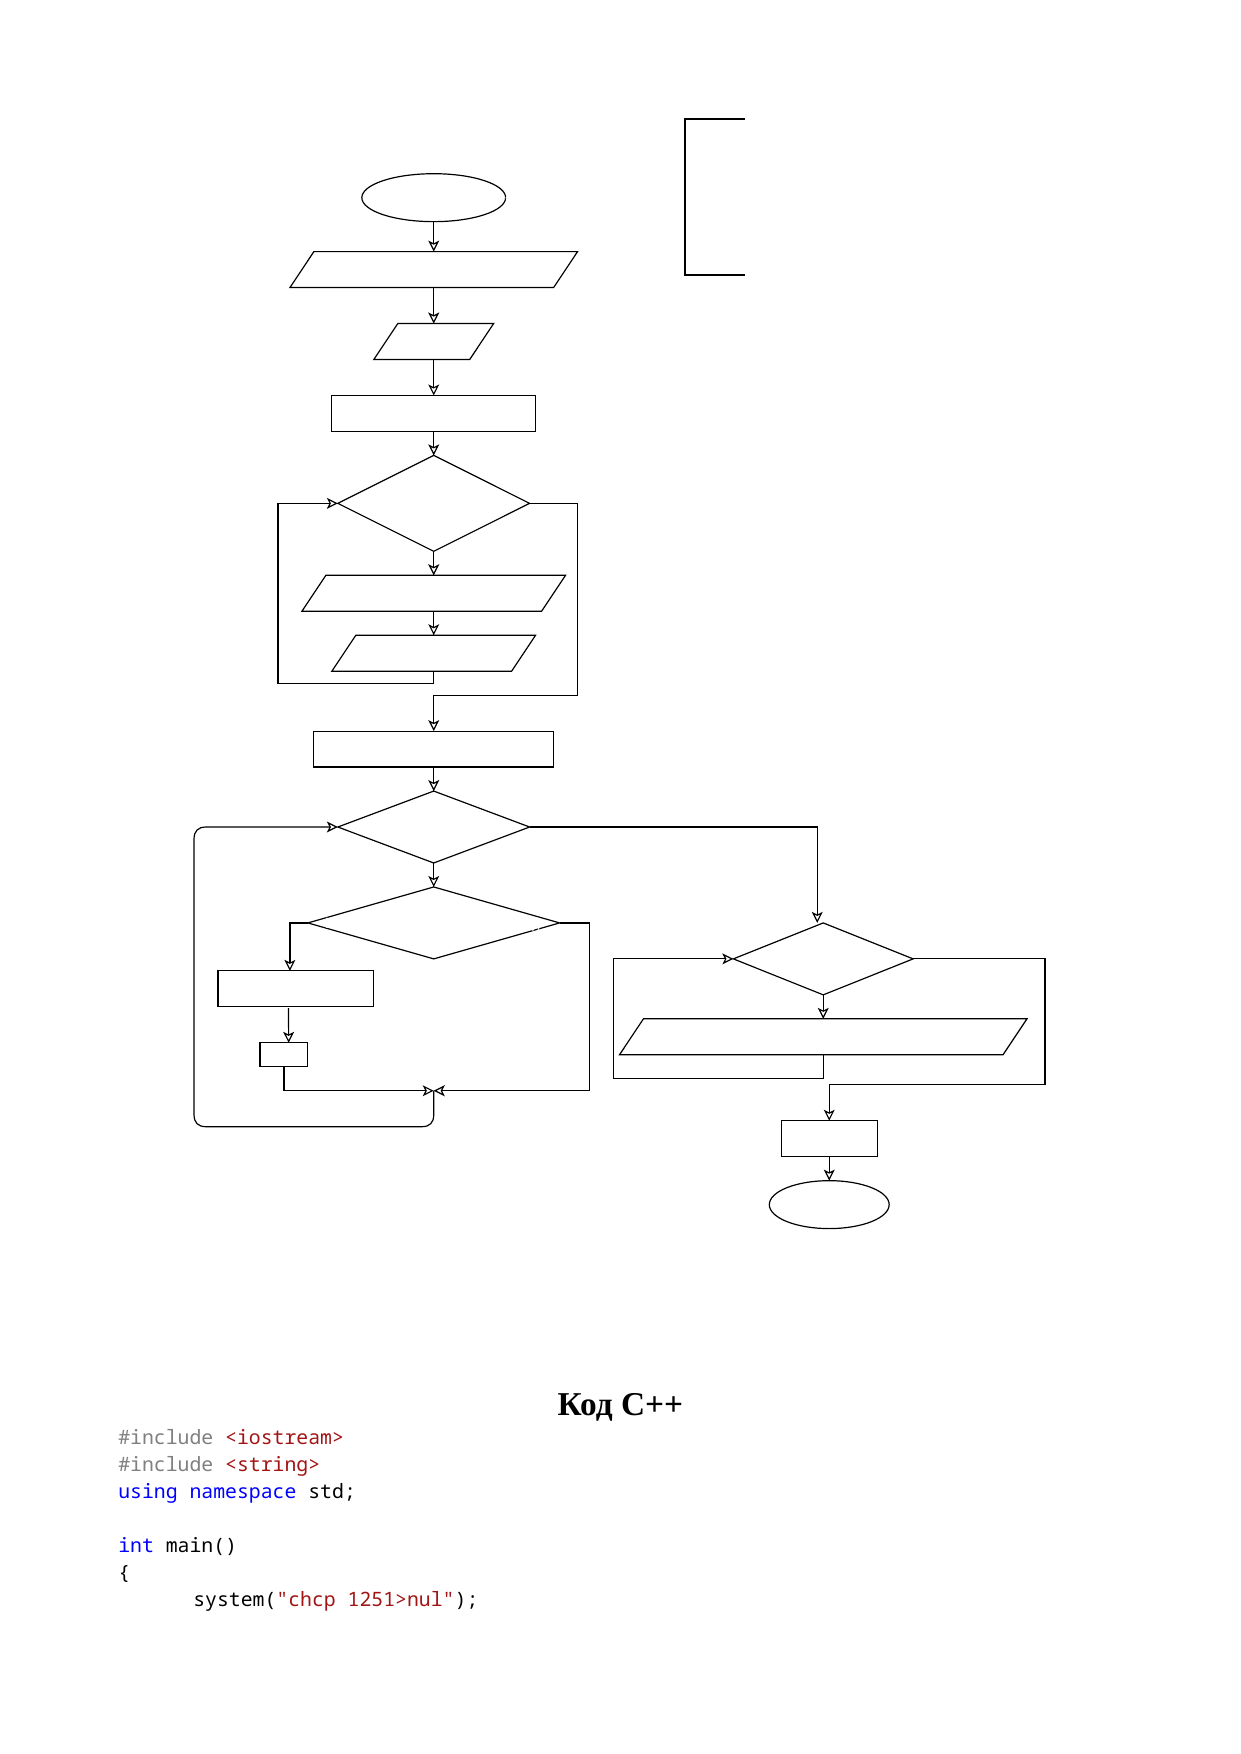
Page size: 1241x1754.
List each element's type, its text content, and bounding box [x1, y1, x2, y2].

text Код C++ [118, 1385, 1122, 1423]
text #include <string> [118, 1450, 1122, 1477]
text { [118, 1558, 1122, 1585]
text system("chcp 1251>nul"); [118, 1585, 1122, 1612]
text #include <iostream> [118, 1423, 1122, 1450]
text using namespace std; [118, 1477, 1122, 1504]
text int main() [118, 1531, 1122, 1558]
